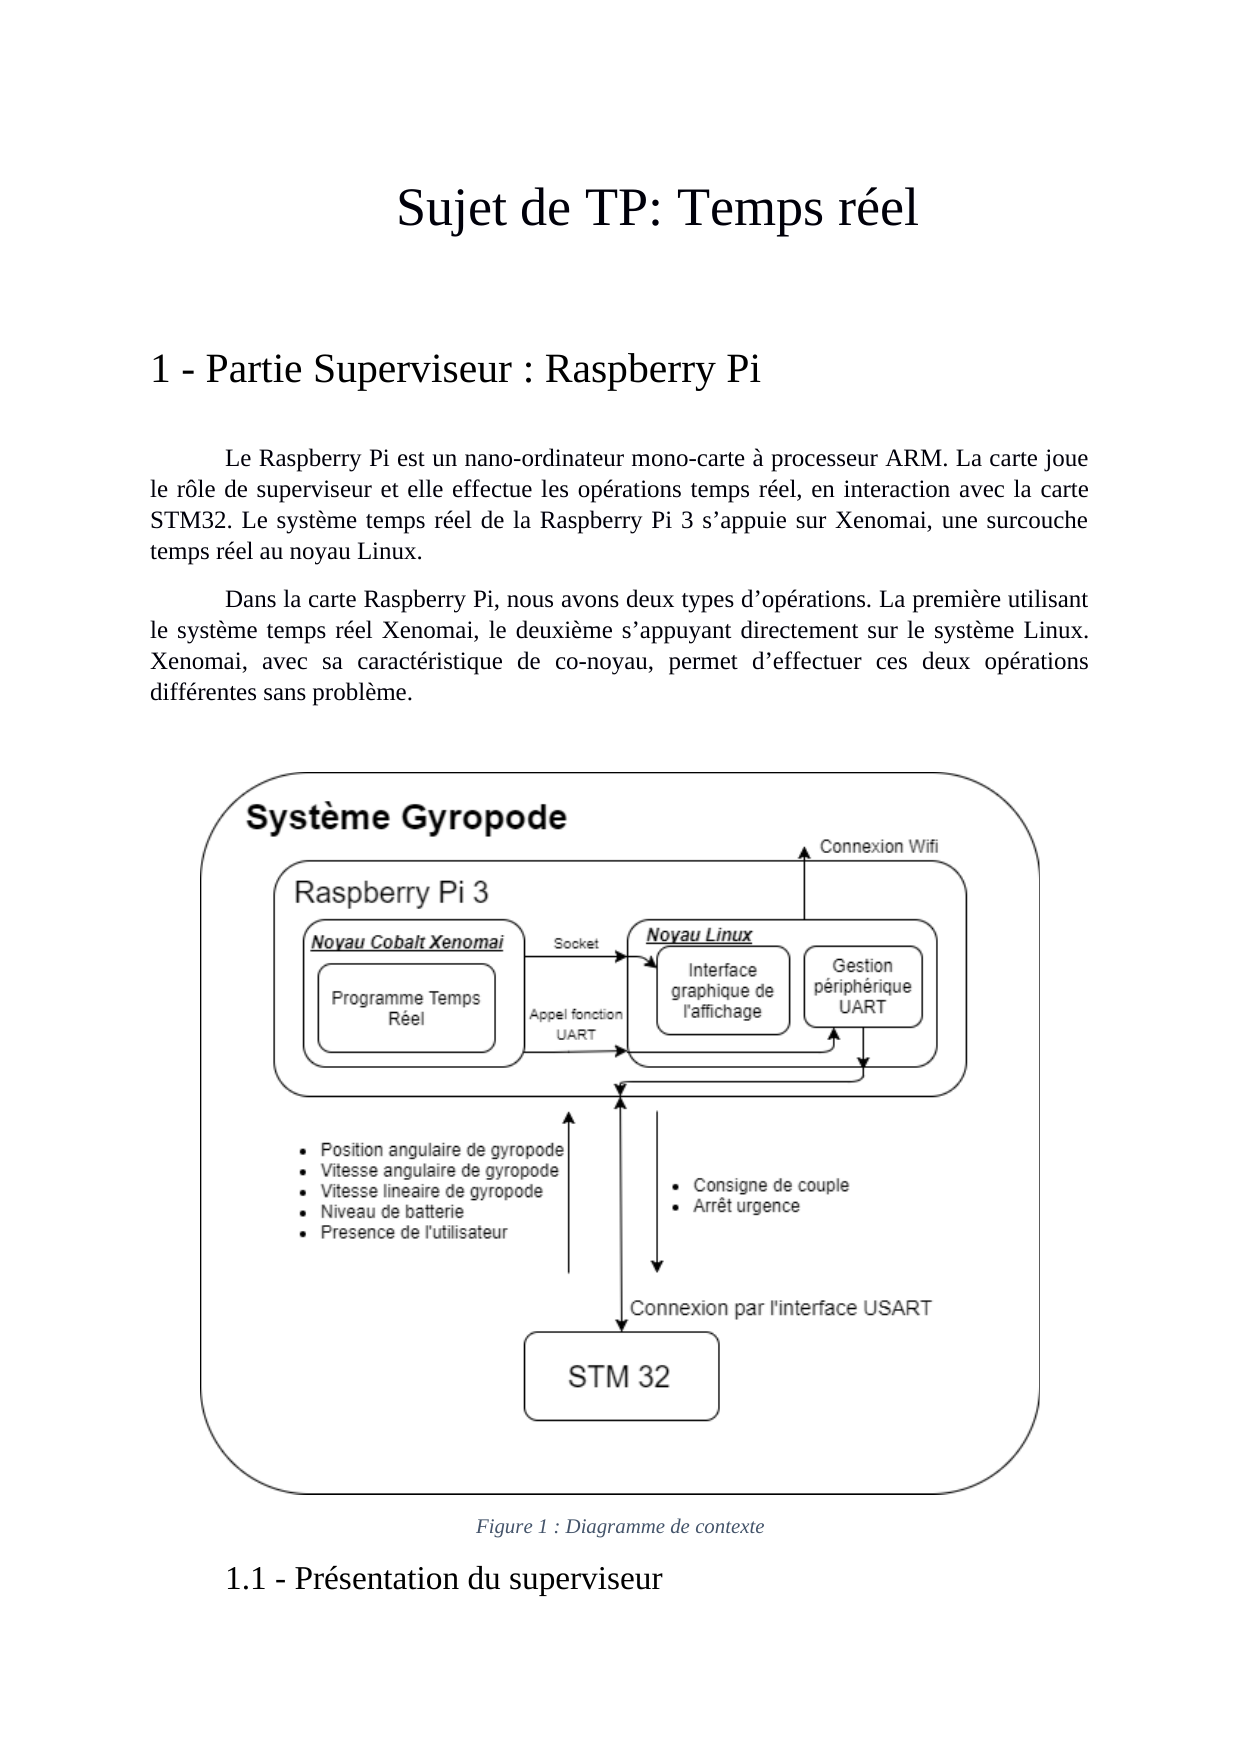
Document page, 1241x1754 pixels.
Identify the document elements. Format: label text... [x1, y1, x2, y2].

title Sujet de TP: Temps réel [150, 175, 1090, 237]
subtitle 1.1 - Présentation du superviseur [150, 1558, 1090, 1597]
text Dans la carte Raspberry Pi, nous avons deux types d’opérations. La première utilisant le système temps réel Xenomai, le deuxième s’appuyant directement sur le système Linux. Xenomai, avec sa caractéristique de co-noyau, permet d’effectuer ces deux opérations différentes sans problème. [150, 584, 1090, 706]
text Le Raspberry Pi est un nano-ordinateur mono-carte à processeur ARM. La carte joue le rôle de superviseur et elle effectue les opérations temps réel, en interaction avec la carte STM32. Le système temps réel de la Raspberry Pi 3 s’appuie sur Xenomai, une surcouche temps réel au noyau Linux. [150, 443, 1090, 565]
subtitle 1 - Partie Superviseur : Raspberry Pi [150, 344, 1090, 392]
text Figure 1 : Diagramme de contexte [150, 1514, 1090, 1538]
picture [200, 772, 1040, 1495]
